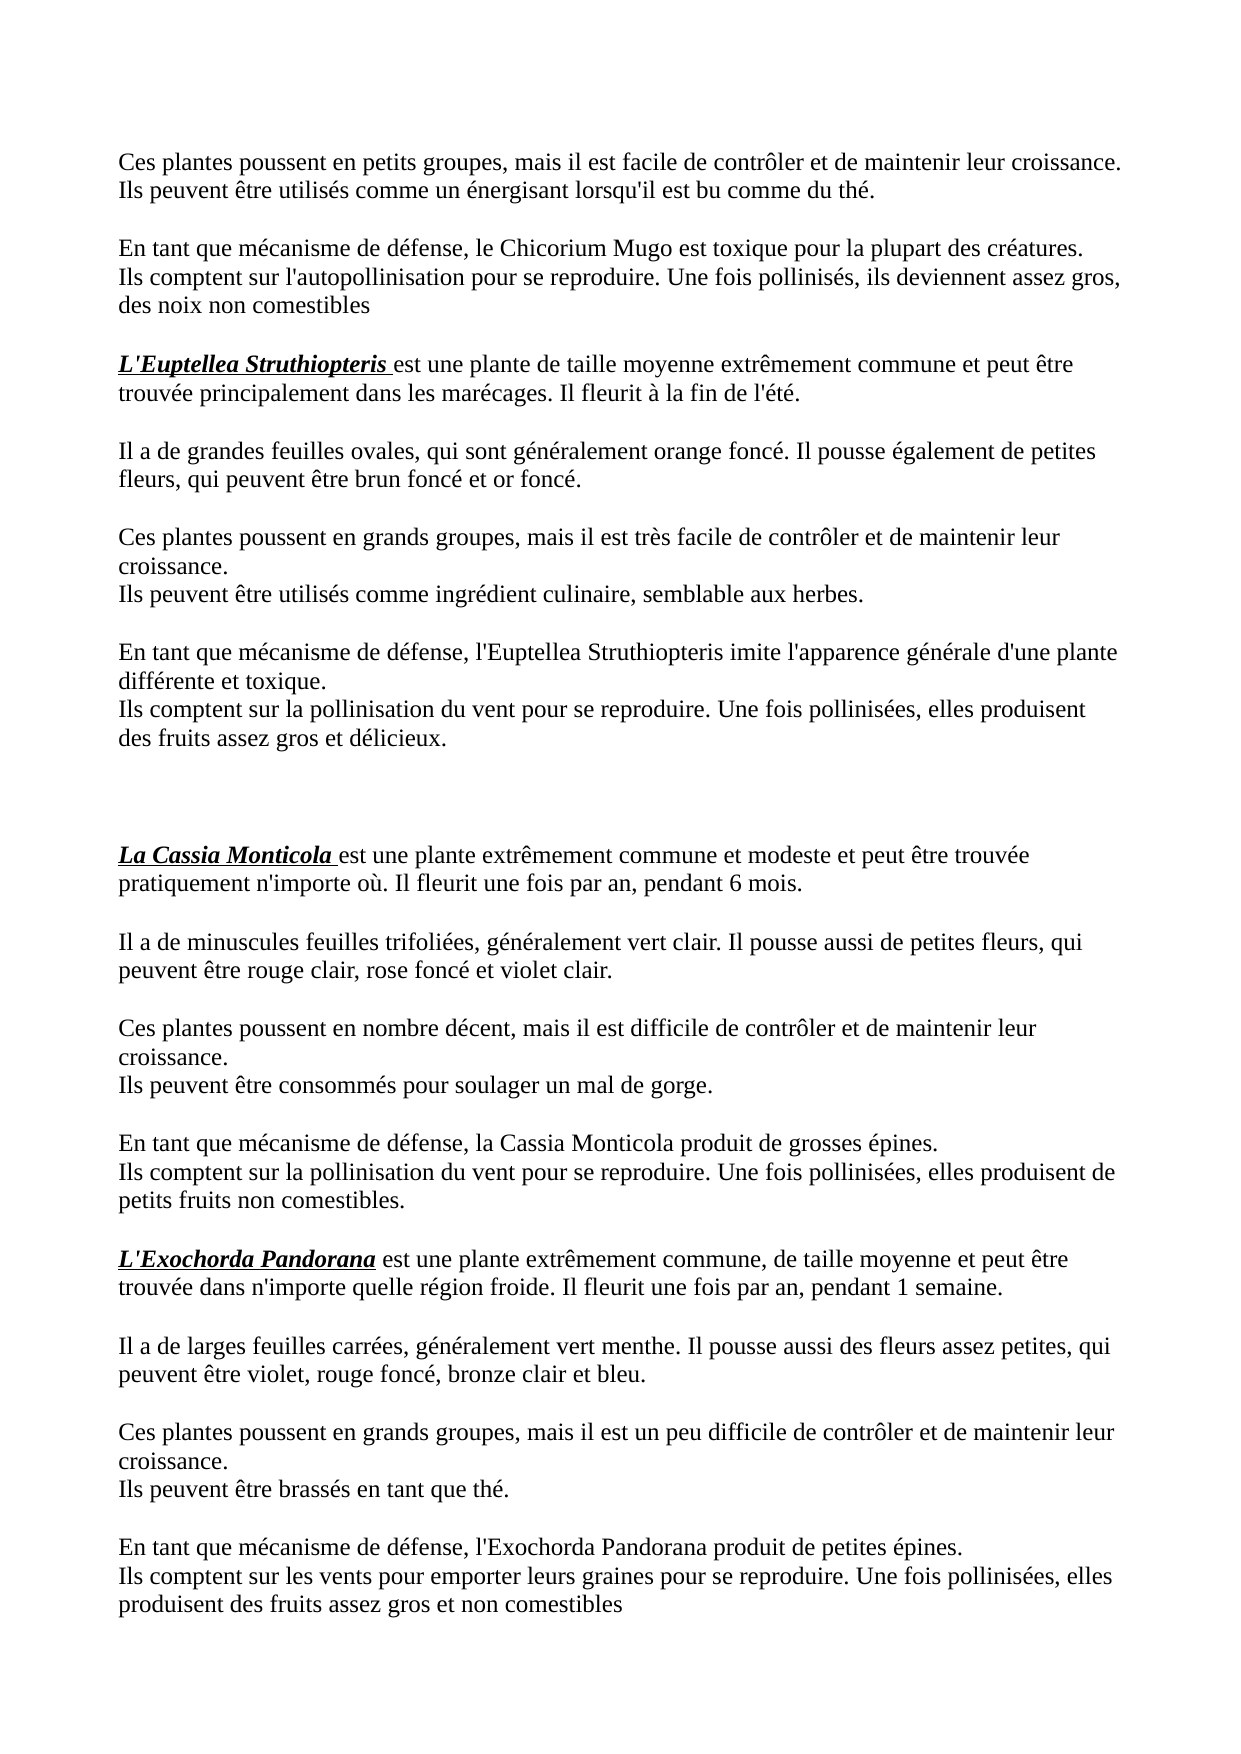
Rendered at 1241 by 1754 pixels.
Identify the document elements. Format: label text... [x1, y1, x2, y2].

text Ils comptent sur la pollinisation du vent pour se reproduire. Une fois pollinisées, elles produisent des fruits assez gros et délicieux. [118, 694, 1122, 752]
text En tant que mécanisme de défense, le Chicorium Mugo est toxique pour la plupart des créatures. [118, 233, 1122, 262]
text Ils peuvent être consommés pour soulager un mal de gorge. [118, 1071, 1122, 1099]
text Ils comptent sur la pollinisation du vent pour se reproduire. Une fois pollinisées, elles produisent de petits fruits non comestibles. [118, 1157, 1122, 1214]
text Ces plantes poussent en grands groupes, mais il est un peu difficile de contrôler et de maintenir leur croissance. [118, 1417, 1122, 1474]
text En tant que mécanisme de défense, la Cassia Monticola produit de grosses épines. [118, 1128, 1122, 1157]
text Il a de grandes feuilles ovales, qui sont généralement orange foncé. Il pousse également de petites fleurs, qui peuvent être brun foncé et or foncé. [118, 436, 1122, 493]
text Ils comptent sur l'autopollinisation pour se reproduire. Une fois pollinisés, ils deviennent assez gros, des noix non comestibles [118, 262, 1122, 319]
text L'Exochorda Pandorana est une plante extrêmement commune, de taille moyenne et peut être trouvée dans n'importe quelle région froide. Il fleurit une fois par an, pendant 1 semaine. [118, 1244, 1122, 1301]
text Ils peuvent être brassés en tant que thé. [118, 1474, 1122, 1503]
text L'Euptellea Struthiopteris est une plante de taille moyenne extrêmement commune et peut être trouvée principalement dans les marécages. Il fleurit à la fin de l'été. [118, 349, 1122, 406]
text La Cassia Monticola est une plante extrêmement commune et modeste et peut être trouvée pratiquement n'importe où. Il fleurit une fois par an, pendant 6 mois. [118, 840, 1122, 897]
text Ces plantes poussent en grands groupes, mais il est très facile de contrôler et de maintenir leur croissance. [118, 522, 1122, 579]
text Ils comptent sur les vents pour emporter leurs graines pour se reproduire. Une fois pollinisées, elles produisent des fruits assez gros et non comestibles [118, 1561, 1122, 1618]
text Ces plantes poussent en petits groupes, mais il est facile de contrôler et de maintenir leur croissance. [118, 147, 1122, 176]
text Ces plantes poussent en nombre décent, mais il est difficile de contrôler et de maintenir leur croissance. [118, 1013, 1122, 1071]
text Il a de larges feuilles carrées, généralement vert menthe. Il pousse aussi des fleurs assez petites, qui peuvent être violet, rouge foncé, bronze clair et bleu. [118, 1331, 1122, 1388]
text En tant que mécanisme de défense, l'Euptellea Struthiopteris imite l'apparence générale d'une plante différente et toxique. [118, 637, 1122, 694]
text Ils peuvent être utilisés comme ingrédient culinaire, semblable aux herbes. [118, 579, 1122, 608]
text Il a de minuscules feuilles trifoliées, généralement vert clair. Il pousse aussi de petites fleurs, qui peuvent être rouge clair, rose foncé et violet clair. [118, 927, 1122, 984]
text En tant que mécanisme de défense, l'Exochorda Pandorana produit de petites épines. [118, 1532, 1122, 1561]
text Ils peuvent être utilisés comme un énergisant lorsqu'il est bu comme du thé. [118, 176, 1122, 204]
